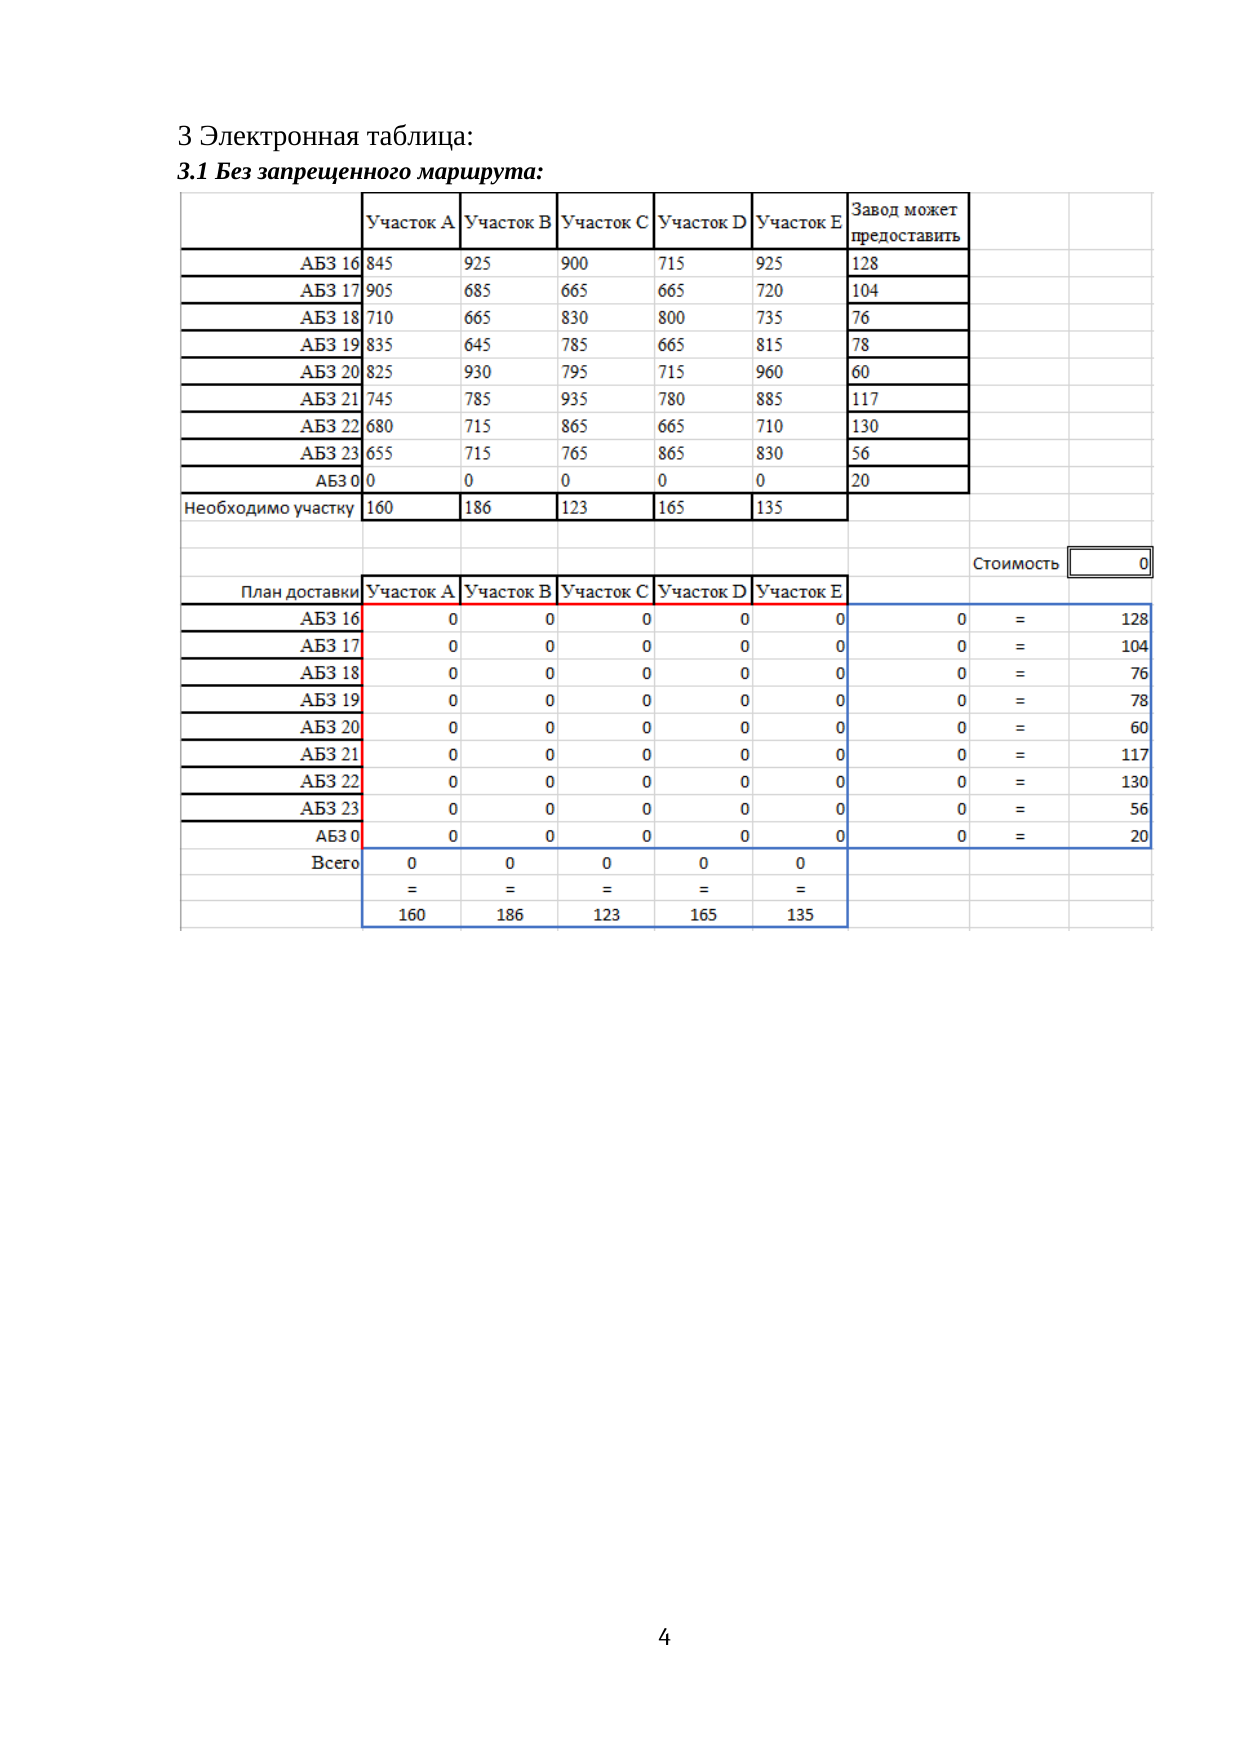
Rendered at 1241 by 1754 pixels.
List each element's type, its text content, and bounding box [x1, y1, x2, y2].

subtitle 3.1 Без запрещенного маршрута: [177, 156, 1152, 184]
subtitle 3 Электронная таблица: [177, 118, 1152, 152]
picture [179, 192, 1155, 931]
